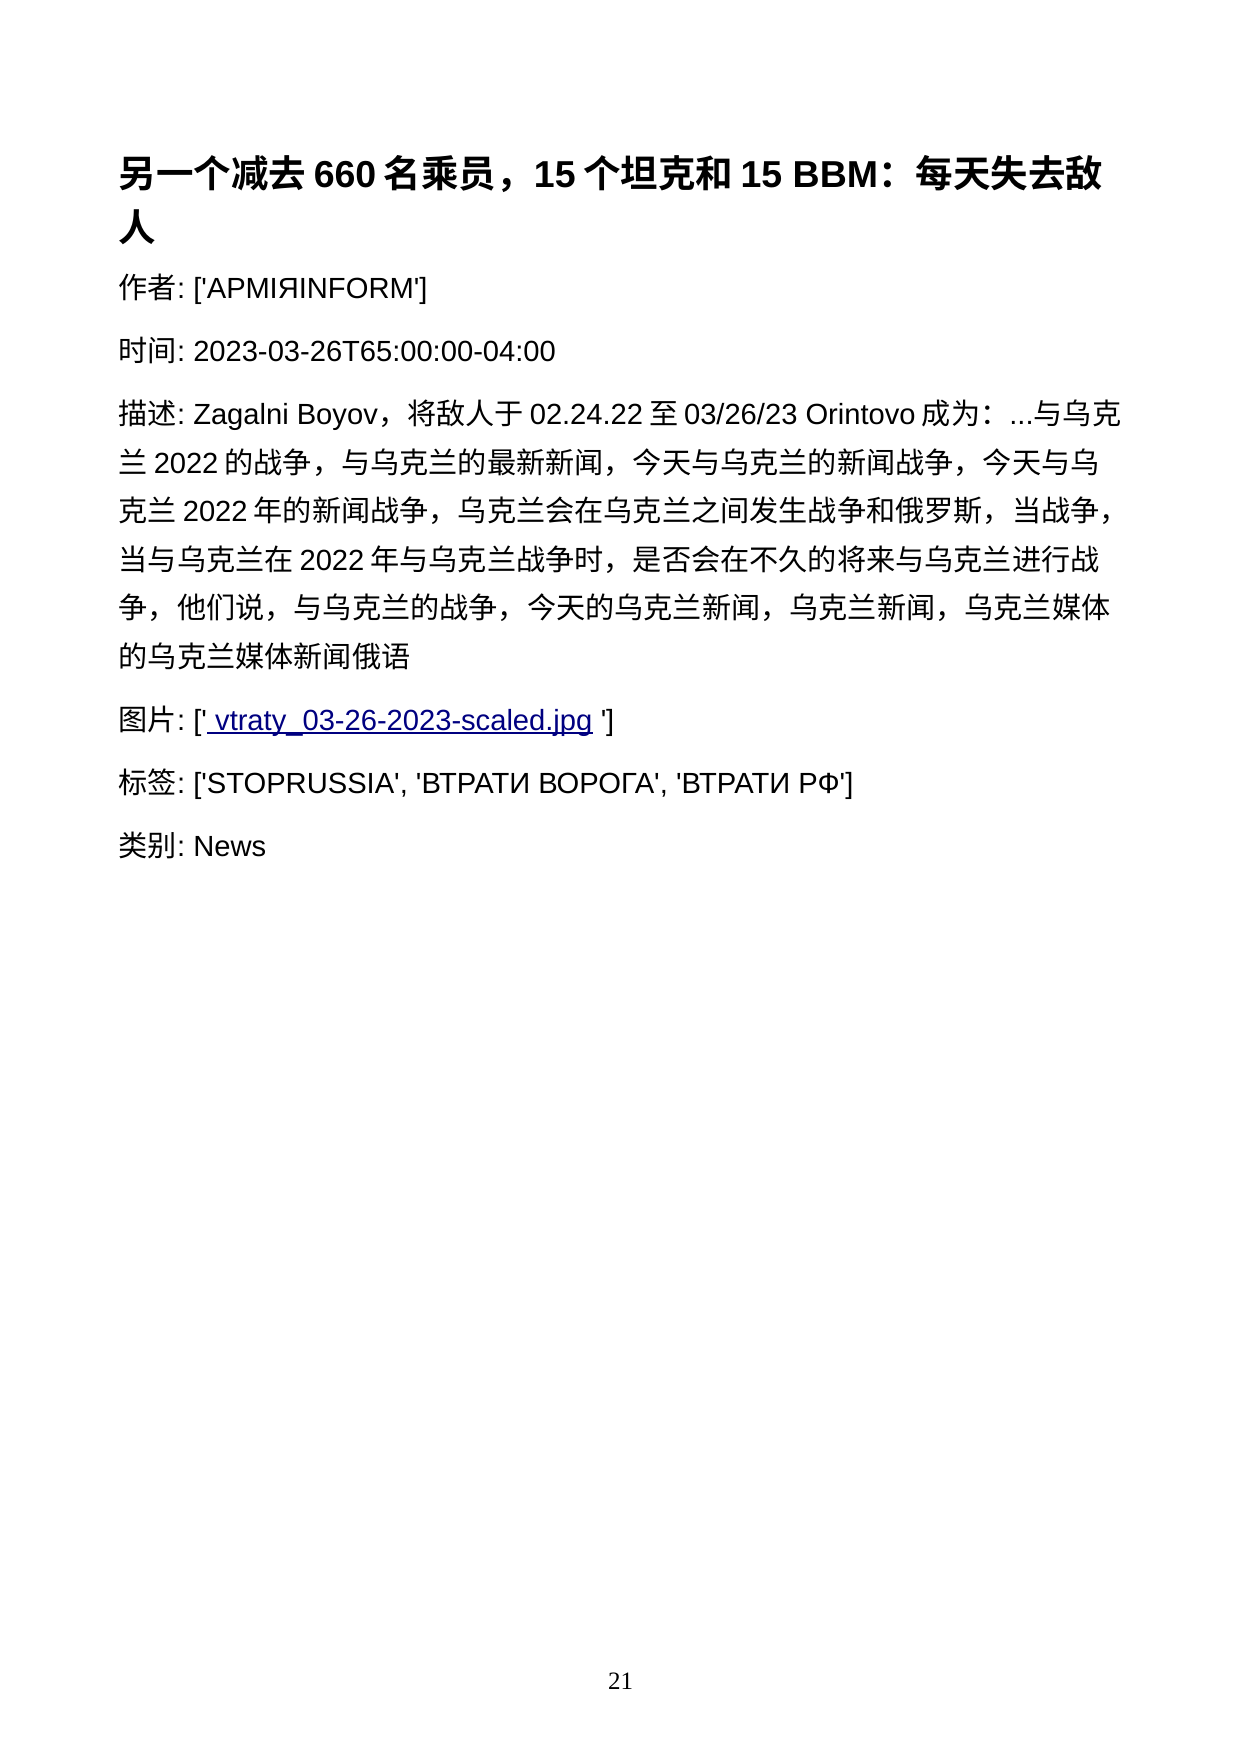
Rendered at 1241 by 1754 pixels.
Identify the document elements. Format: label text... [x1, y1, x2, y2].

text 图片: [' vtraty_03-26-2023-scaled.jpg '] [118, 697, 1122, 739]
text 作者: ['АРМІЯINFORM'] [118, 264, 1122, 307]
subtitle 另一个减去660名乘员，15个坦克和15 BBM：每天失去敌人 [118, 143, 1122, 252]
text 描述: Zagalni Boyov，将敌人于02.24.22至03/26/23 Orintovo成为：...与乌克兰2022的战争，与乌克兰的最新新闻，今天与乌克兰的新闻战争，今天与乌克兰2022年的新闻战争，乌克兰会在乌克兰之间发生战争和俄罗斯，当战争，当与乌克兰在2022年与乌克兰战争时，是否会在不久的将来与乌克兰进行战争，他们说，与乌克兰的战争，今天的乌克兰新闻，乌克兰新闻，乌克兰媒体的乌克兰媒体新闻俄语 [118, 391, 1122, 676]
text 类别: News [118, 823, 1122, 865]
text 时间: 2023-03-26T65:00:00-04:00 [118, 328, 1122, 370]
text 标签: ['STOPRUSSIA', 'ВТРАТИ ВОРОГА', 'ВТРАТИ РФ'] [118, 760, 1122, 802]
